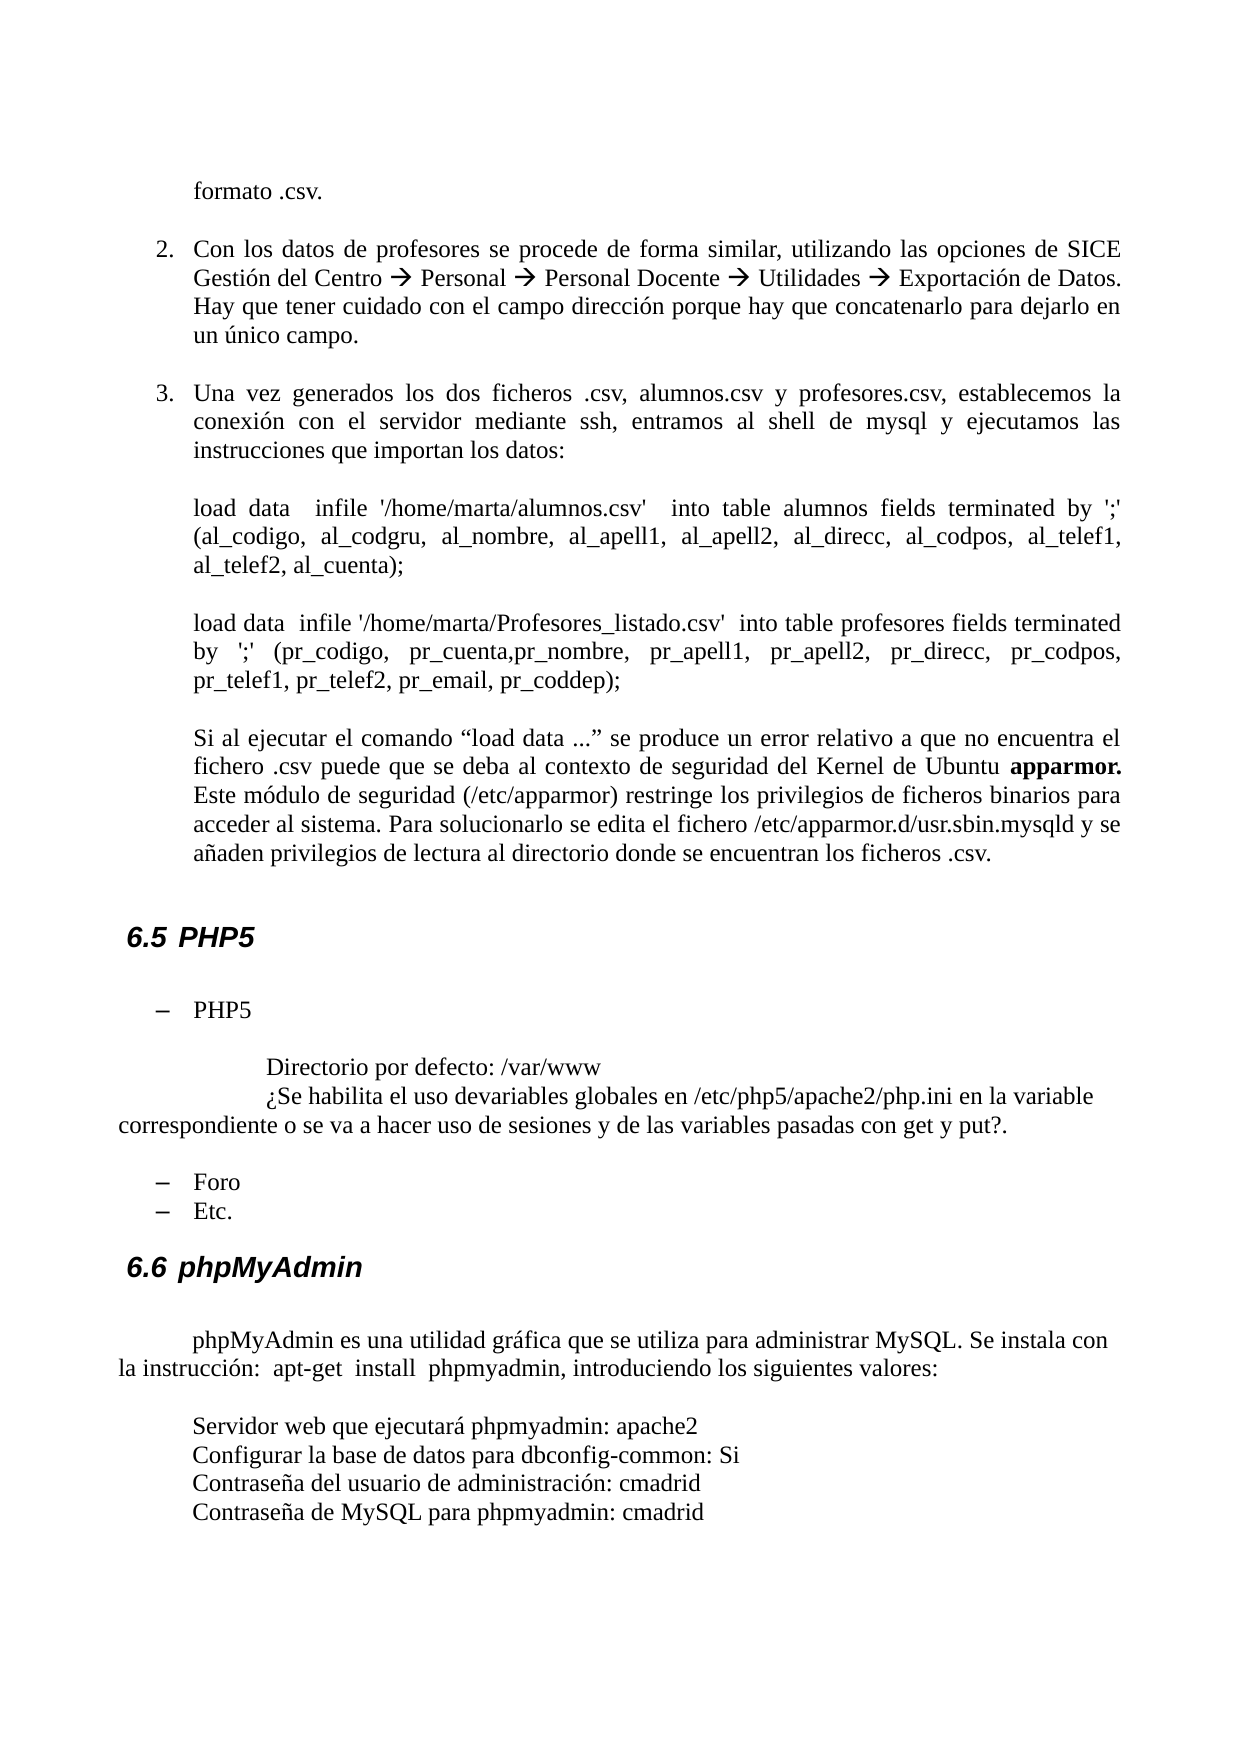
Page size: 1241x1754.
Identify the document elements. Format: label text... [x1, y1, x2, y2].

text Servidor web que ejecutará phpmyadmin: apache2 [118, 1411, 1122, 1440]
list load data infile '/home/marta/alumnos.csv' into table alumnos fields terminated by ';' (al_codigo, al_codgru, al_nombre, al_apell1, al_apell2, al_direcc, al_codpos, al_telef1, al_telef2, al_cuenta); [156, 493, 1122, 579]
text Contraseña de MySQL para phpmyadmin: cmadrid [118, 1497, 1122, 1526]
list Si al ejecutar el comando “load data ...” se produce un error relativo a que no encuentra el fichero .csv puede que se deba al contexto de seguridad del Kernel de Ubuntu apparmor. Este módulo de seguridad (/etc/apparmor) restringe los privilegios de ficheros binarios para acceder al sistema. Para solucionarlo se edita el fichero /etc/apparmor.d/usr.sbin.mysqld y se añaden privilegios de lectura al directorio donde se encuentran los ficheros .csv. [156, 723, 1122, 866]
list Etc. [156, 1196, 1122, 1225]
list Con los datos de profesores se procede de forma similar, utilizando las opciones de SICE Gestión del Centro  Personal  Personal Docente  Utilidades  Exportación de Datos. Hay que tener cuidado con el campo dirección porque hay que concatenarlo para dejarlo en un único campo. [156, 234, 1122, 349]
list load data infile '/home/marta/Profesores_listado.csv' into table profesores fields terminated by ';' (pr_codigo, pr_cuenta,pr_nombre, pr_apell1, pr_apell2, pr_direcc, pr_codpos, pr_telef1, pr_telef2, pr_email, pr_coddep); [156, 608, 1122, 694]
list Una vez generados los dos ficheros .csv, alumnos.csv y profesores.csv, establecemos la conexión con el servidor mediante ssh, entramos al shell de mysql y ejecutamos las instrucciones que importan los datos: [156, 378, 1122, 464]
text phpMyAdmin es una utilidad gráfica que se utiliza para administrar MySQL. Se instala con la instrucción: apt-get install phpmyadmin, introduciendo los siguientes valores: [118, 1325, 1122, 1382]
subtitle phpMyAdmin [118, 1250, 1122, 1283]
text Contraseña del usuario de administración: cmadrid [118, 1468, 1122, 1497]
subtitle PHP5 [118, 920, 1122, 954]
list PHP5 [156, 995, 1122, 1024]
text Directorio por defecto: /var/www [118, 1052, 1122, 1081]
text Configurar la base de datos para dbconfig-common: Si [118, 1440, 1122, 1468]
text ¿Se habilita el uso devariables globales en /etc/php5/apache2/php.ini en la variable correspondiente o se va a hacer uso de sesiones y de las variables pasadas con get y put?. [118, 1081, 1122, 1139]
list formato .csv. [156, 176, 1122, 205]
list Foro [156, 1167, 1122, 1196]
